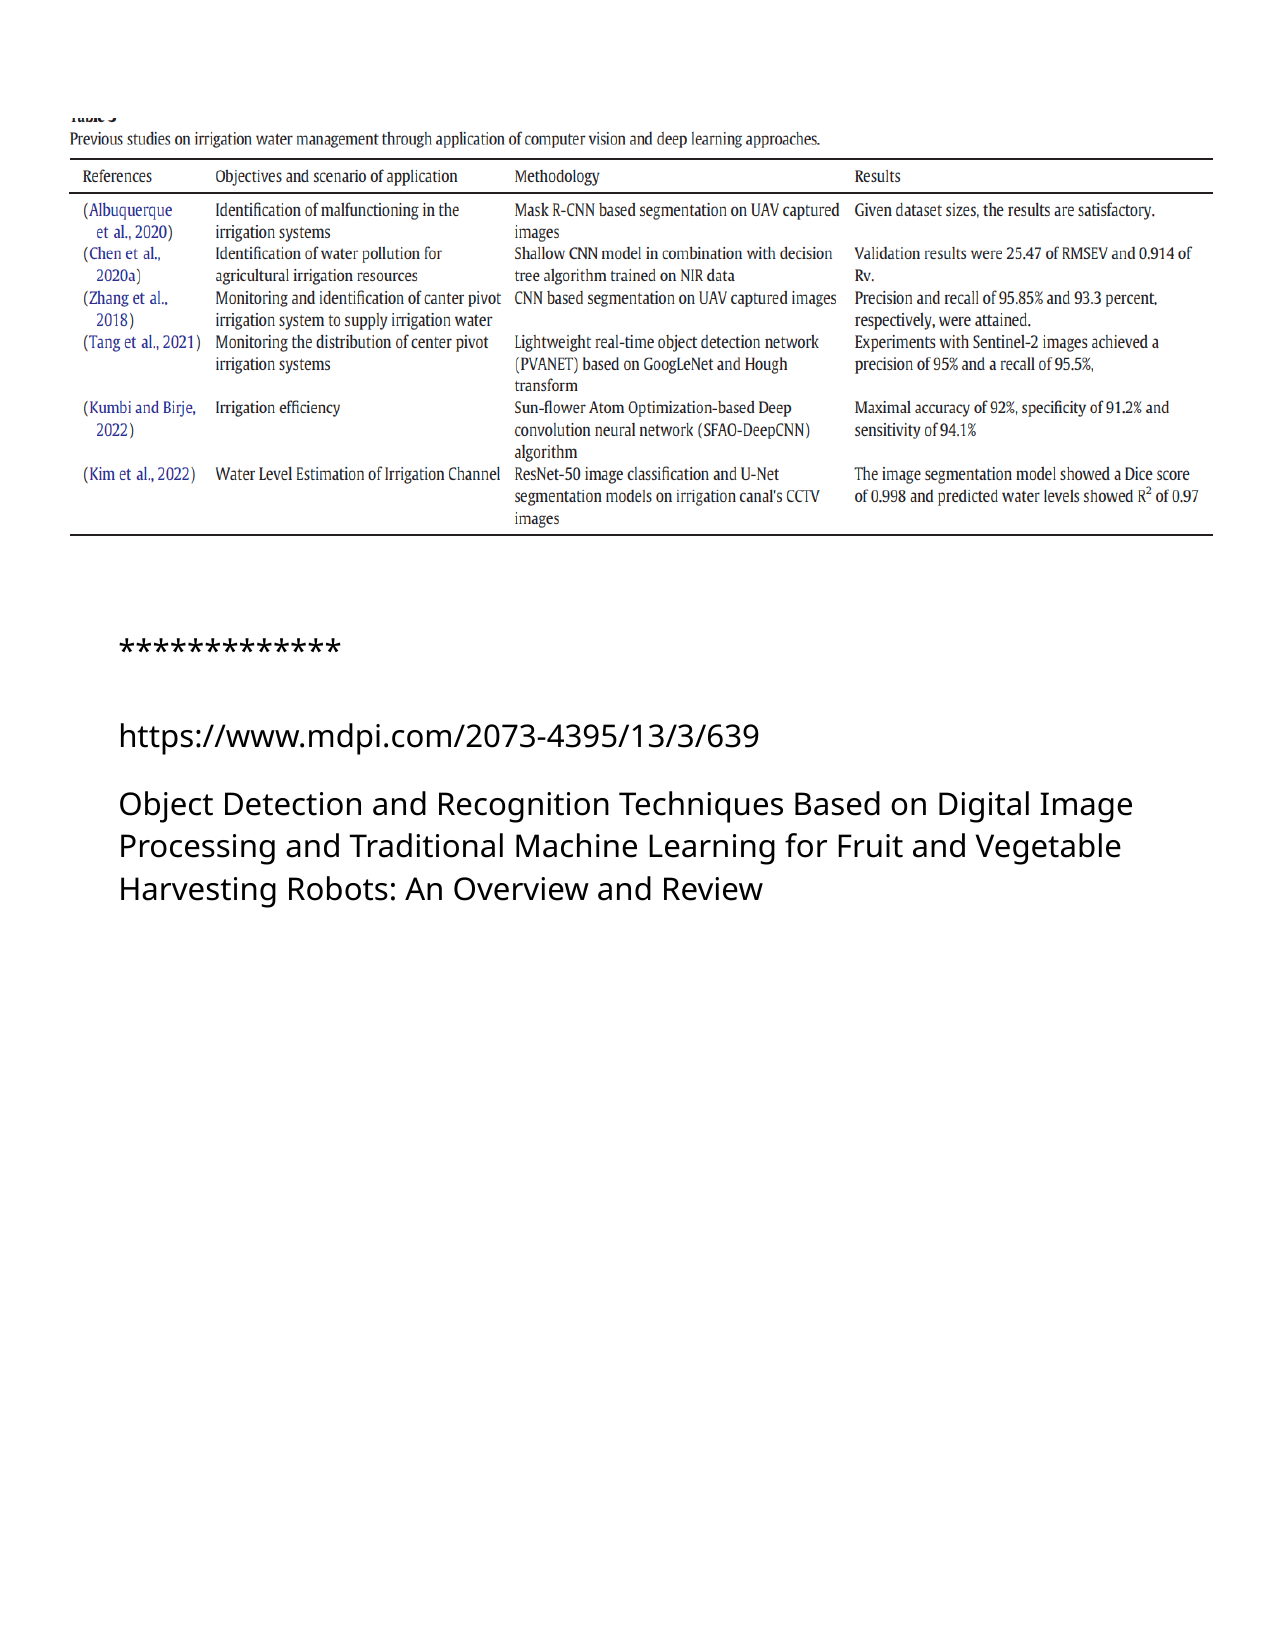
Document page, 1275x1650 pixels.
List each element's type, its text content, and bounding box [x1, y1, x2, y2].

text https://www.mdpi.com/2073-4395/13/3/639 [118, 714, 1157, 757]
text ************* [118, 629, 1157, 671]
subtitle Object Detection and Recognition Techniques Based on Digital Image Processing and Traditional Machine Learning for Fruit and Vegetable Harvesting Robots: An Overview and Review [118, 782, 1157, 909]
picture [59, 118, 1216, 544]
